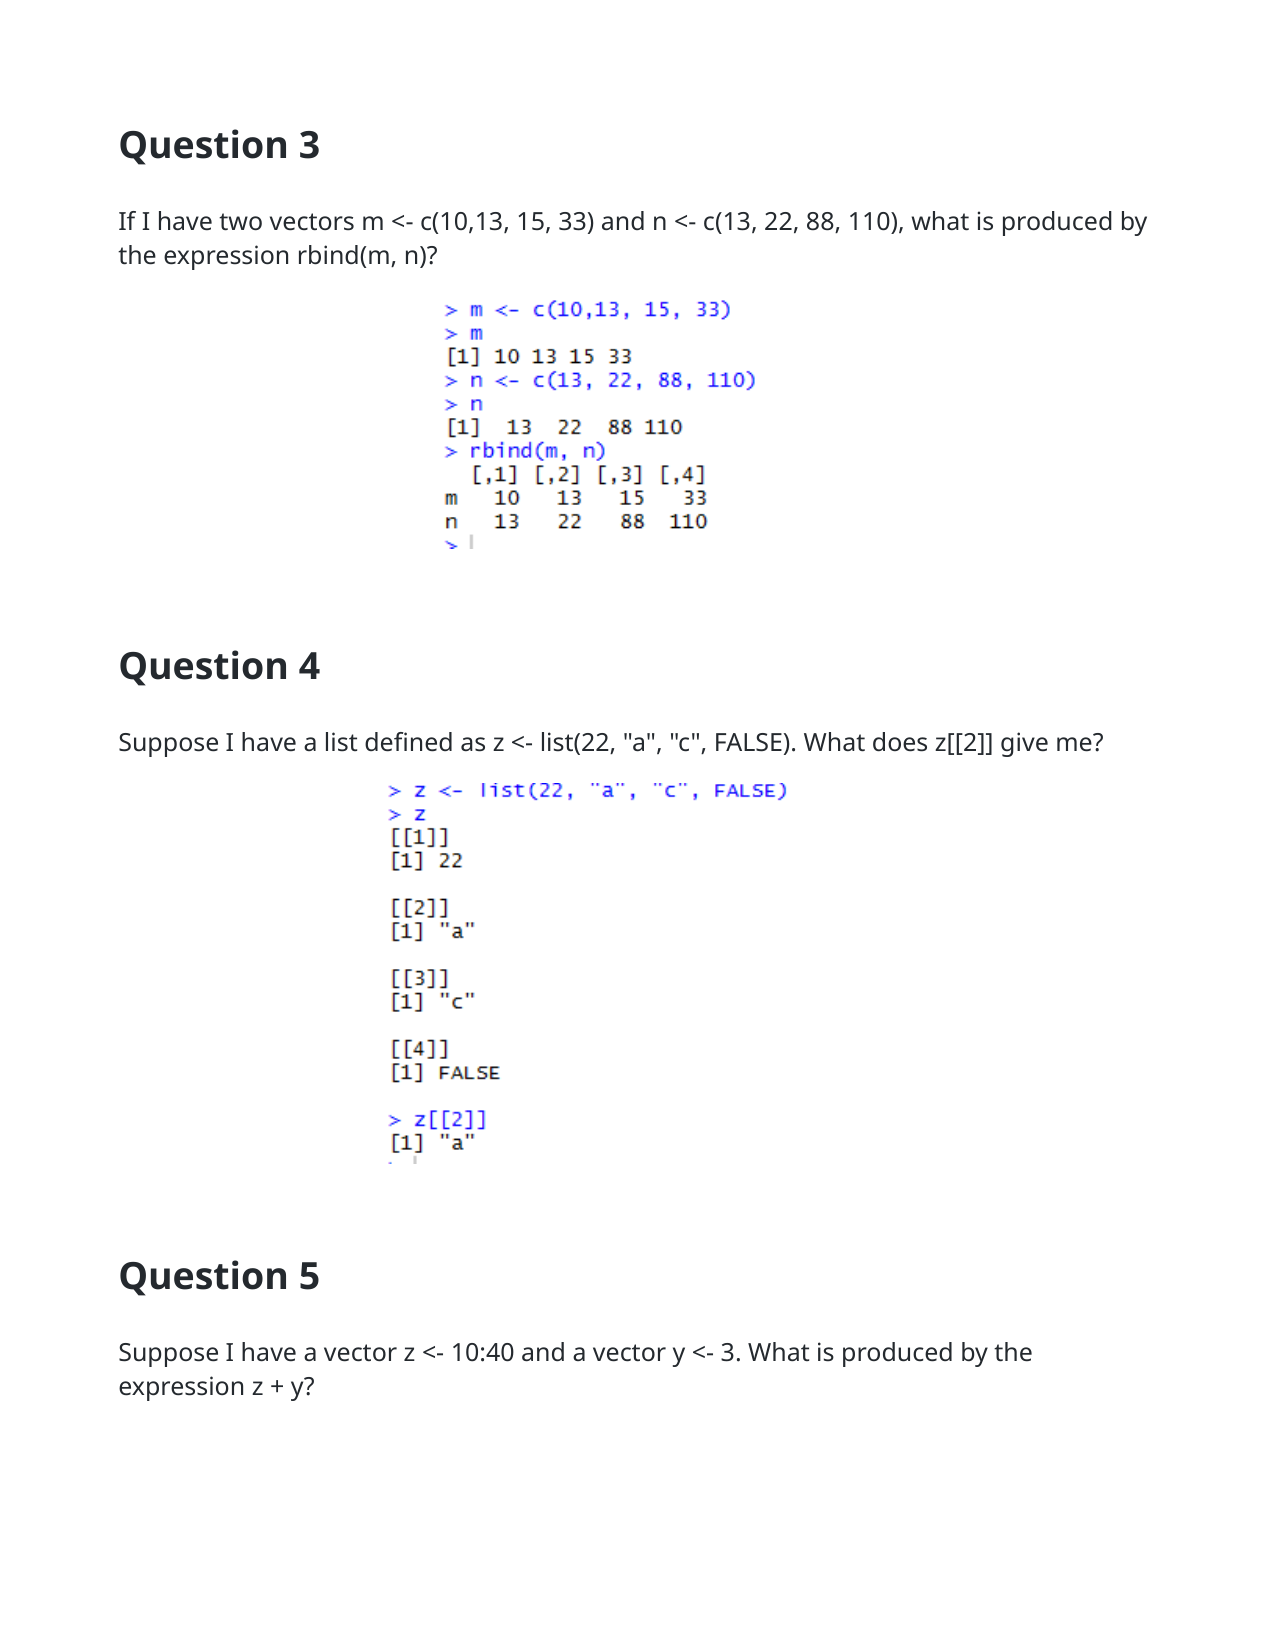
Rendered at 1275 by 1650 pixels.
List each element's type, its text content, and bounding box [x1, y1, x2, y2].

picture [384, 783, 891, 1164]
picture [442, 296, 833, 549]
text Suppose I have a list defined as z <- list(22, "a", "c", FALSE). What does z[[2]] give me? [118, 724, 1157, 759]
subtitle Question 4 [118, 639, 1157, 698]
subtitle Question 3 [118, 118, 1157, 177]
text If I have two vectors m <- c(10,13, 15, 33) and n <- c(13, 22, 88, 110), what is produced by the expression rbind(m, n)? [118, 203, 1157, 272]
text Suppose I have a vector z <- 10:40 and a vector y <- 3. What is produced by the expression z + y? [118, 1335, 1157, 1403]
subtitle Question 5 [118, 1249, 1157, 1309]
